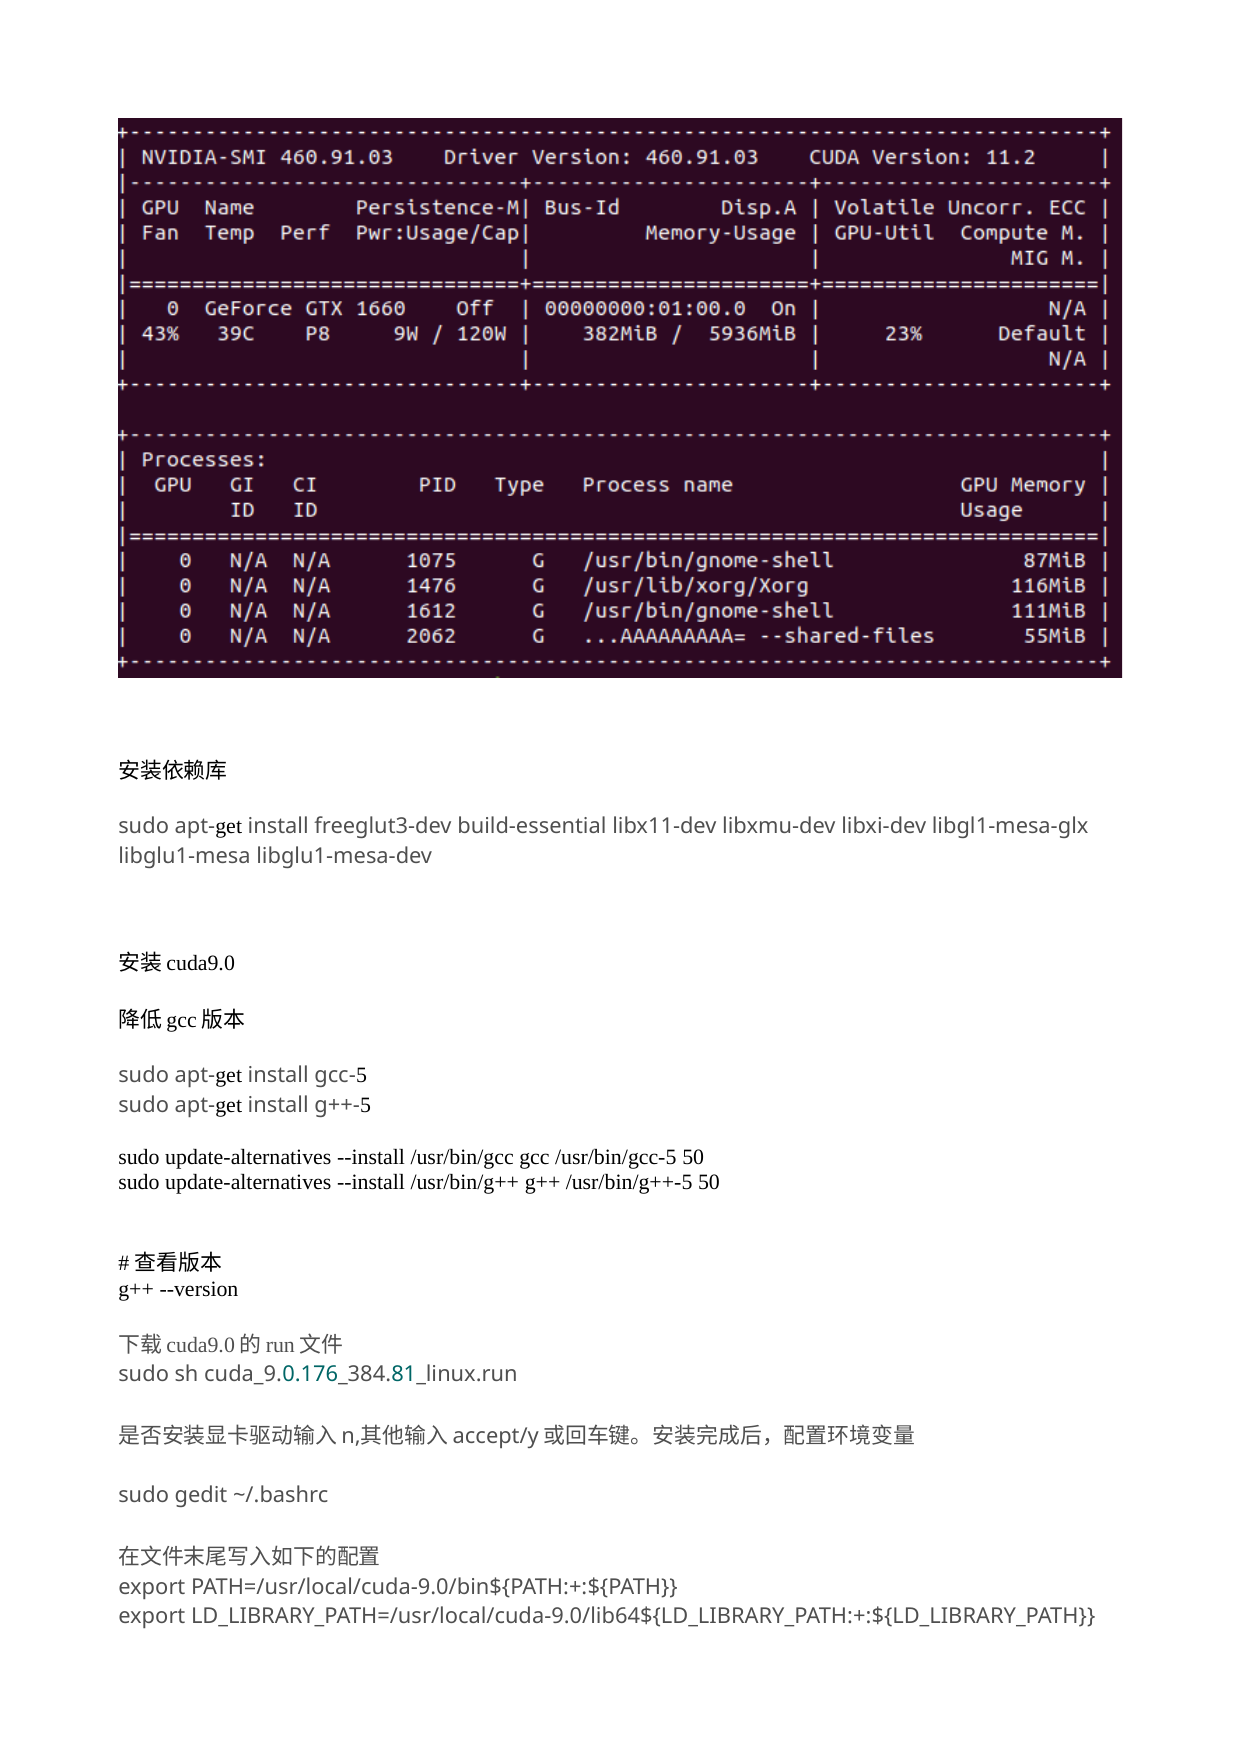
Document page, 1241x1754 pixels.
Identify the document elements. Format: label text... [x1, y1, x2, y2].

text sudo apt-get install freeglut3-dev build-essential libx11-dev libxmu-dev libxi-dev libgl1-mesa-glx libglu1-mesa libglu1-mesa-dev [118, 810, 1122, 869]
text 安装依赖库 [118, 753, 1122, 785]
text # 查看版本 [118, 1244, 1122, 1276]
text 下载cuda9.0的run文件 [118, 1327, 1122, 1358]
text 是否安装显卡驱动输入n,其他输入accept/y或回车键。安装完成后，配置环境变量 [118, 1418, 1122, 1449]
text sudo sh cuda_9.0.176_384.81_linux.run [118, 1358, 1122, 1388]
text sudo update-alternatives --install /usr/bin/g++ g++ /usr/bin/g++-5 50 [118, 1169, 1122, 1194]
text sudo apt-get install g++-5 [118, 1089, 1122, 1118]
picture [118, 118, 1123, 678]
text 在文件末尾写入如下的配置 [118, 1539, 1122, 1571]
text sudo gedit ~/.bashrc [118, 1479, 1122, 1509]
text export LD_LIBRARY_PATH=/usr/local/cuda-9.0/lib64${LD_LIBRARY_PATH:+:${LD_LIBRARY_PATH}} [118, 1600, 1122, 1630]
text g++ --version [118, 1276, 1122, 1301]
text 降低gcc版本 [118, 1002, 1122, 1034]
text sudo update-alternatives --install /usr/bin/gcc gcc /usr/bin/gcc-5 50 [118, 1144, 1122, 1169]
text sudo apt-get install gcc-5 [118, 1059, 1122, 1089]
text 安装cuda9.0 [118, 945, 1122, 977]
text export PATH=/usr/local/cuda-9.0/bin${PATH:+:${PATH}} [118, 1571, 1122, 1600]
